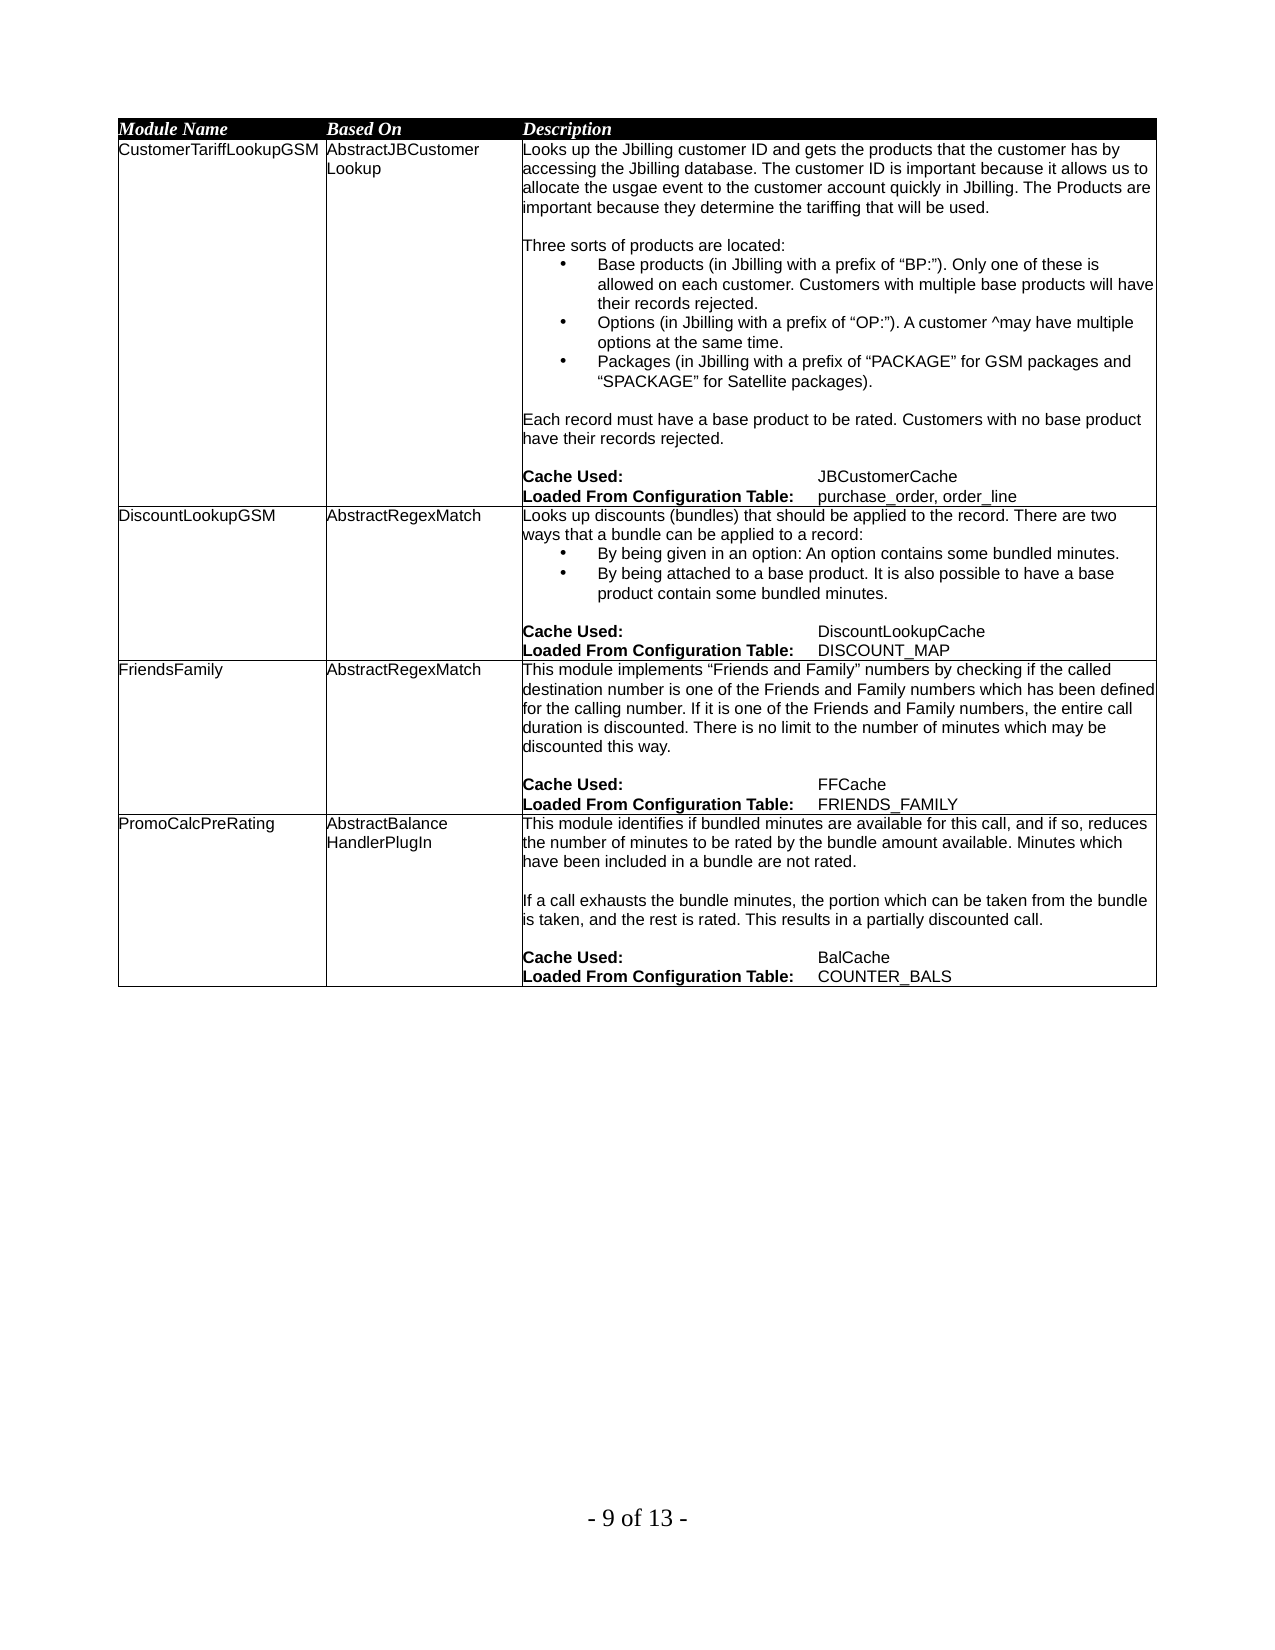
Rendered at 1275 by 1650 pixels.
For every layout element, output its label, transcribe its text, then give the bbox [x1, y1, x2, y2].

table_cell This module identifies if bundled minutes are available for this call, and if so, reduces the number of minutes to be rated by the bundle amount available. Minutes which have been included in a bundle are not rated. If a call exhausts the bundle minutes, the portion which can be taken from the bundle is taken, and the rest is rated. This results in a partially discounted call. Cache Used: BalCache Loaded From Configuration Table: COUNTER_BALS [523, 815, 1156, 986]
table_header Module Name [119, 119, 326, 140]
table_cell FriendsFamily [119, 661, 326, 813]
table_cell Looks up discounts (bundles) that should be applied to the record. There are two ways that a bundle can be applied to a record: By being given in an option: An option contains some bundled minutes. By being attached to a base product. It is also possible to have a base product contain some bundled minutes. Cache Used: DiscountLookupCache Loaded From Configuration Table: DISCOUNT_MAP [523, 507, 1156, 660]
table_header Description [522, 119, 1156, 140]
table_cell AbstractRegexMatch [327, 661, 522, 813]
table_cell DiscountLookupGSM [119, 507, 326, 660]
table_cell PromoCalcPreRating [119, 815, 326, 986]
table_cell CustomerTariffLookupGSM [119, 140, 326, 506]
table_cell AbstractBalance HandlerPlugIn [327, 815, 522, 986]
table_cell AbstractJBCustomer Lookup [327, 140, 522, 506]
table_header Based On [326, 119, 522, 140]
table_cell Looks up the Jbilling customer ID and gets the products that the customer has by accessing the Jbilling database. The customer ID is important because it allows us to allocate the usgae event to the customer account quickly in Jbilling. The Products are important because they determine the tariffing that will be used. Three sorts of products are located: Base products (in Jbilling with a prefix of “BP:”). Only one of these is allowed on each customer. Customers with multiple base products will have their records rejected. Options (in Jbilling with a prefix of “OP:”). A customer ^may have multiple options at the same time. Packages (in Jbilling with a prefix of “PACKAGE” for GSM packages and “SPACKAGE” for Satellite packages). Each record must have a base product to be rated. Customers with no base product have their records rejected. Cache Used: JBCustomerCache Loaded From Configuration Table: purchase_order, order_line [523, 140, 1156, 506]
table_cell AbstractRegexMatch [327, 507, 522, 660]
table_cell This module implements “Friends and Family” numbers by checking if the called destination number is one of the Friends and Family numbers which has been defined for the calling number. If it is one of the Friends and Family numbers, the entire call duration is discounted. There is no limit to the number of minutes which may be discounted this way. Cache Used: FFCache Loaded From Configuration Table: FRIENDS_FAMILY [523, 661, 1156, 813]
